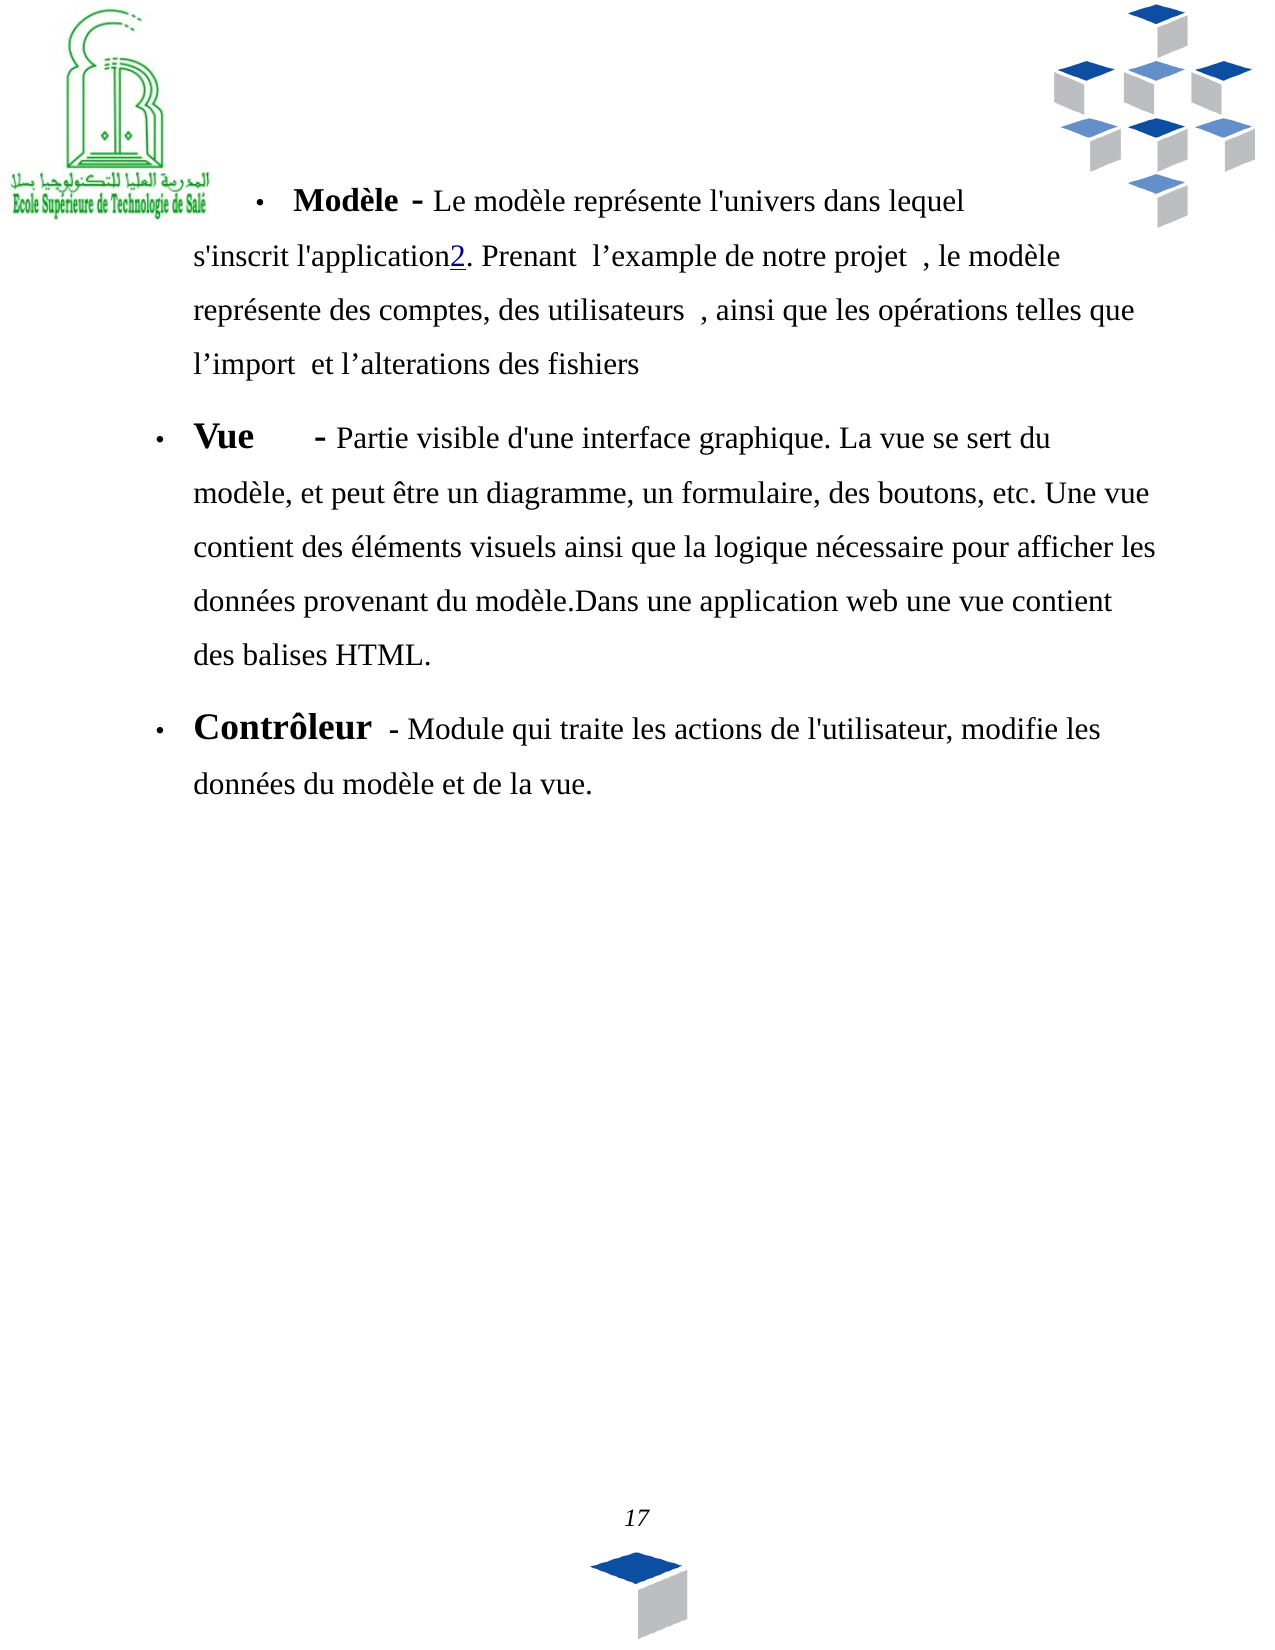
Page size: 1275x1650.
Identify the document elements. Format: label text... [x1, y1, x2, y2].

list Modèle - Le modèle représente l'univers dans lequel s'inscrit l'application2. Prenant l’example de notre projet , le modèle représente des comptes, des utilisateurs , ainsi que les opérations telles que l’import et l’alterations des fishiers [156, 176, 1157, 381]
picture [1040, 0, 1275, 232]
list Contrôleur - Module qui traite les actions de l'utilisateur, modifie les données du modèle et de la vue. [156, 704, 1157, 802]
list Vue - Partie visible d'une interface graphique. La vue se sert du modèle, et peut être un diagramme, un formulaire, des boutons, etc. Une vue contient des éléments visuels ainsi que la logique nécessaire pour afficher les données provenant du modèle.Dans une application web une vue contient des balises HTML. [156, 413, 1157, 672]
picture [1, 5, 218, 222]
picture [577, 1546, 714, 1643]
